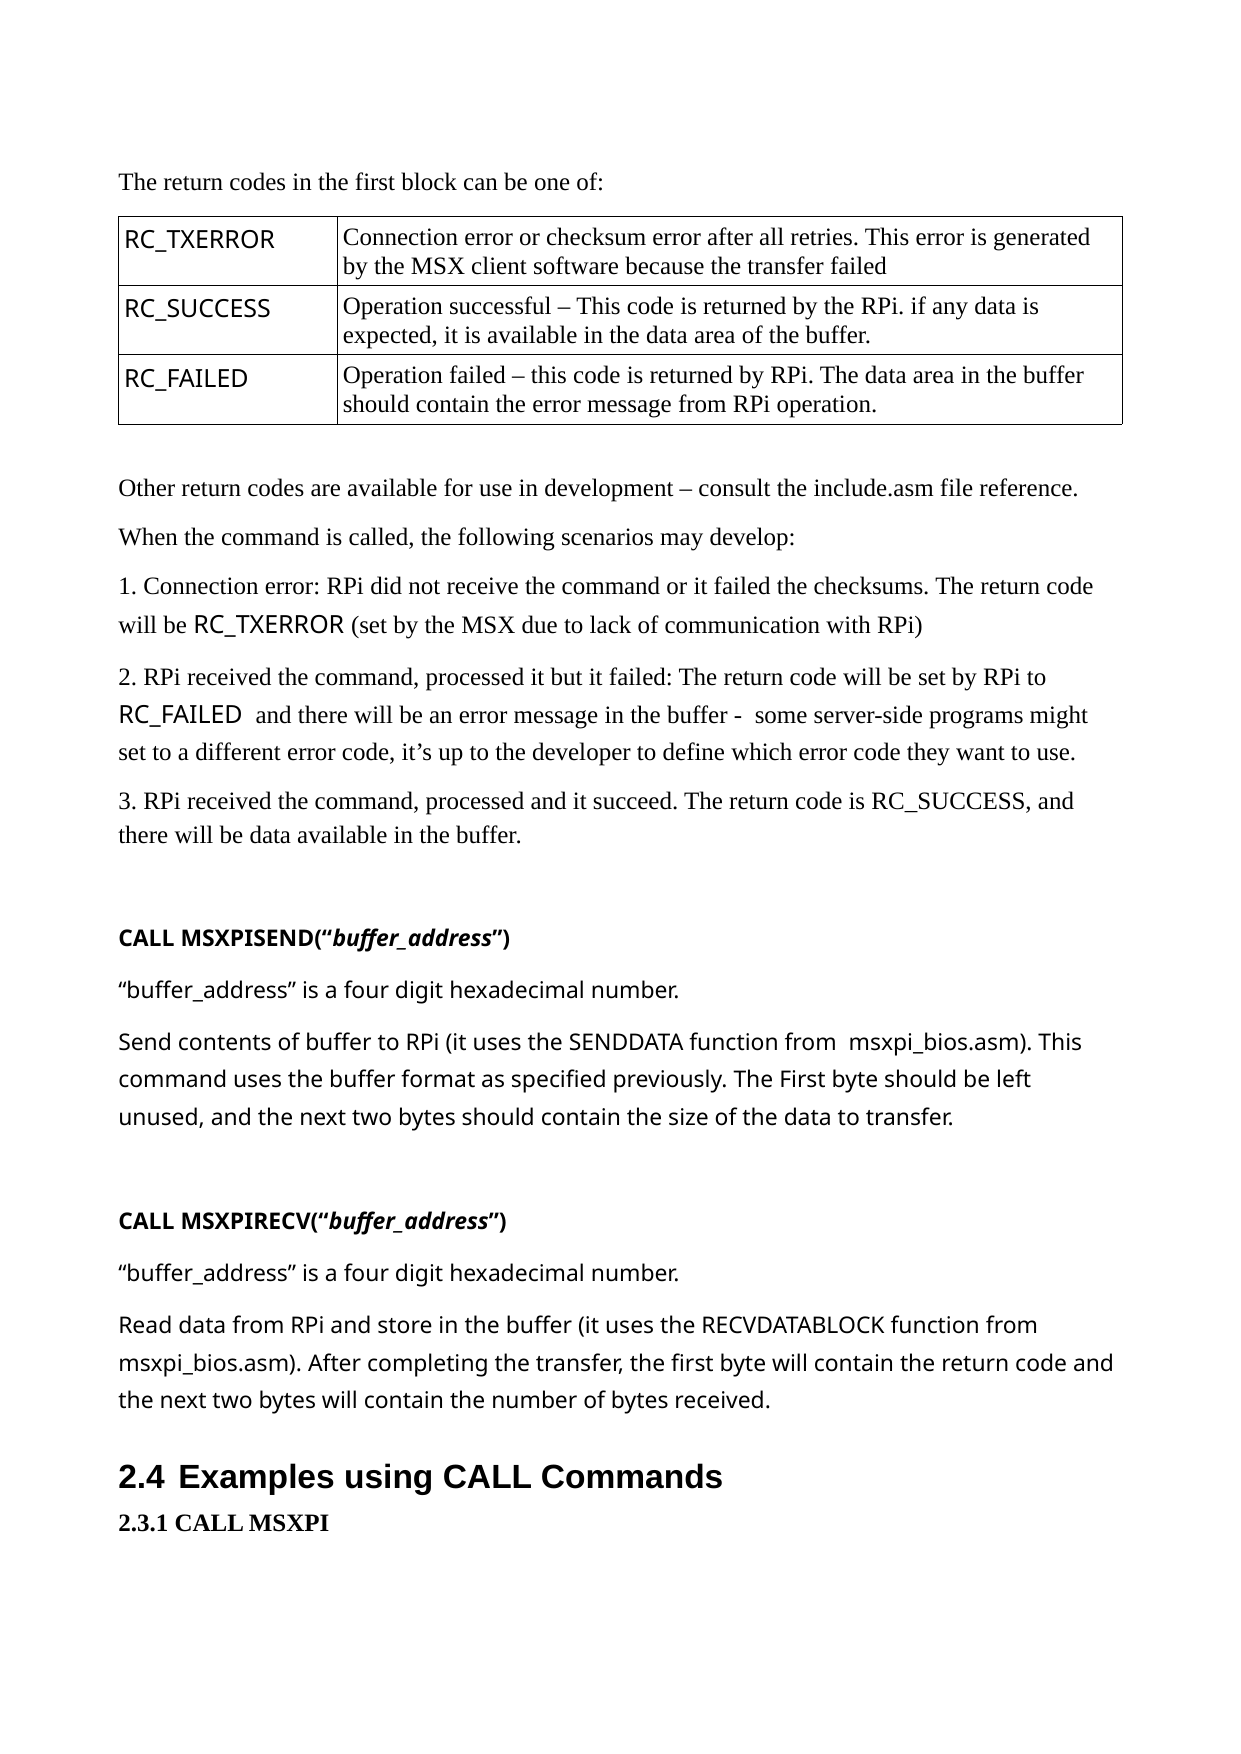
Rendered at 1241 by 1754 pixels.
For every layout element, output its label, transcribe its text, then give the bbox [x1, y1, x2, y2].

table_cell RC_SUCCESS [119, 286, 337, 354]
text When the command is called, the following scenarios may develop: [118, 522, 1122, 550]
table_header Connection error or checksum error after all retries. This error is generated by the MSX client software because the transfer failed [338, 217, 1122, 285]
text Other return codes are available for use in development – consult the include.asm file reference. [118, 473, 1122, 501]
text “buffer_address” is a four digit hexadecimal number. [118, 1257, 1122, 1288]
table_header RC_TXERROR [119, 217, 337, 285]
text CALL MSXPIRECV(“buffer_address”) [118, 1205, 1122, 1236]
text 3. RPi received the command, processed and it succeed. The return code is RC_SUCCESS, and there will be data available in the buffer. [118, 786, 1122, 849]
text 2.3.1 CALL MSXPI [118, 1508, 1122, 1537]
table_cell Operation failed – this code is returned by RPi. The data area in the buffer should contain the error message from RPi operation. [338, 355, 1122, 423]
text Send contents of buffer to RPi (it uses the SENDDATA function from msxpi_bios.asm). This command uses the buffer format as specified previously. The First byte should be left unused, and the next two bytes should contain the size of the data to transfer. [118, 1026, 1122, 1132]
text 1. Connection error: RPi did not receive the command or it failed the checksums. The return code will be RC_TXERROR (set by the MSX due to lack of communication with RPi) [118, 571, 1122, 640]
text The return codes in the first block can be one of: [118, 167, 1122, 196]
text 2. RPi received the command, processed it but it failed: The return code will be set by RPi to RC_FAILED and there will be an error message in the buffer - some server-side programs might set to a different error code, it’s up to the developer to define which error code they want to use. [118, 662, 1122, 766]
text “buffer_address” is a four digit hexadecimal number. [118, 974, 1122, 1005]
text CALL MSXPISEND(“buffer_address”) [118, 922, 1122, 953]
table_cell Operation successful – This code is returned by the RPi. if any data is expected, it is available in the data area of the buffer. [338, 286, 1122, 354]
text Read data from RPi and store in the buffer (it uses the RECVDATABLOCK function from msxpi_bios.asm). After completing the transfer, the first byte will contain the return code and the next two bytes will contain the number of bytes received. [118, 1309, 1122, 1415]
subtitle Examples using CALL Commands [118, 1457, 1122, 1496]
table_cell RC_FAILED [119, 355, 337, 423]
